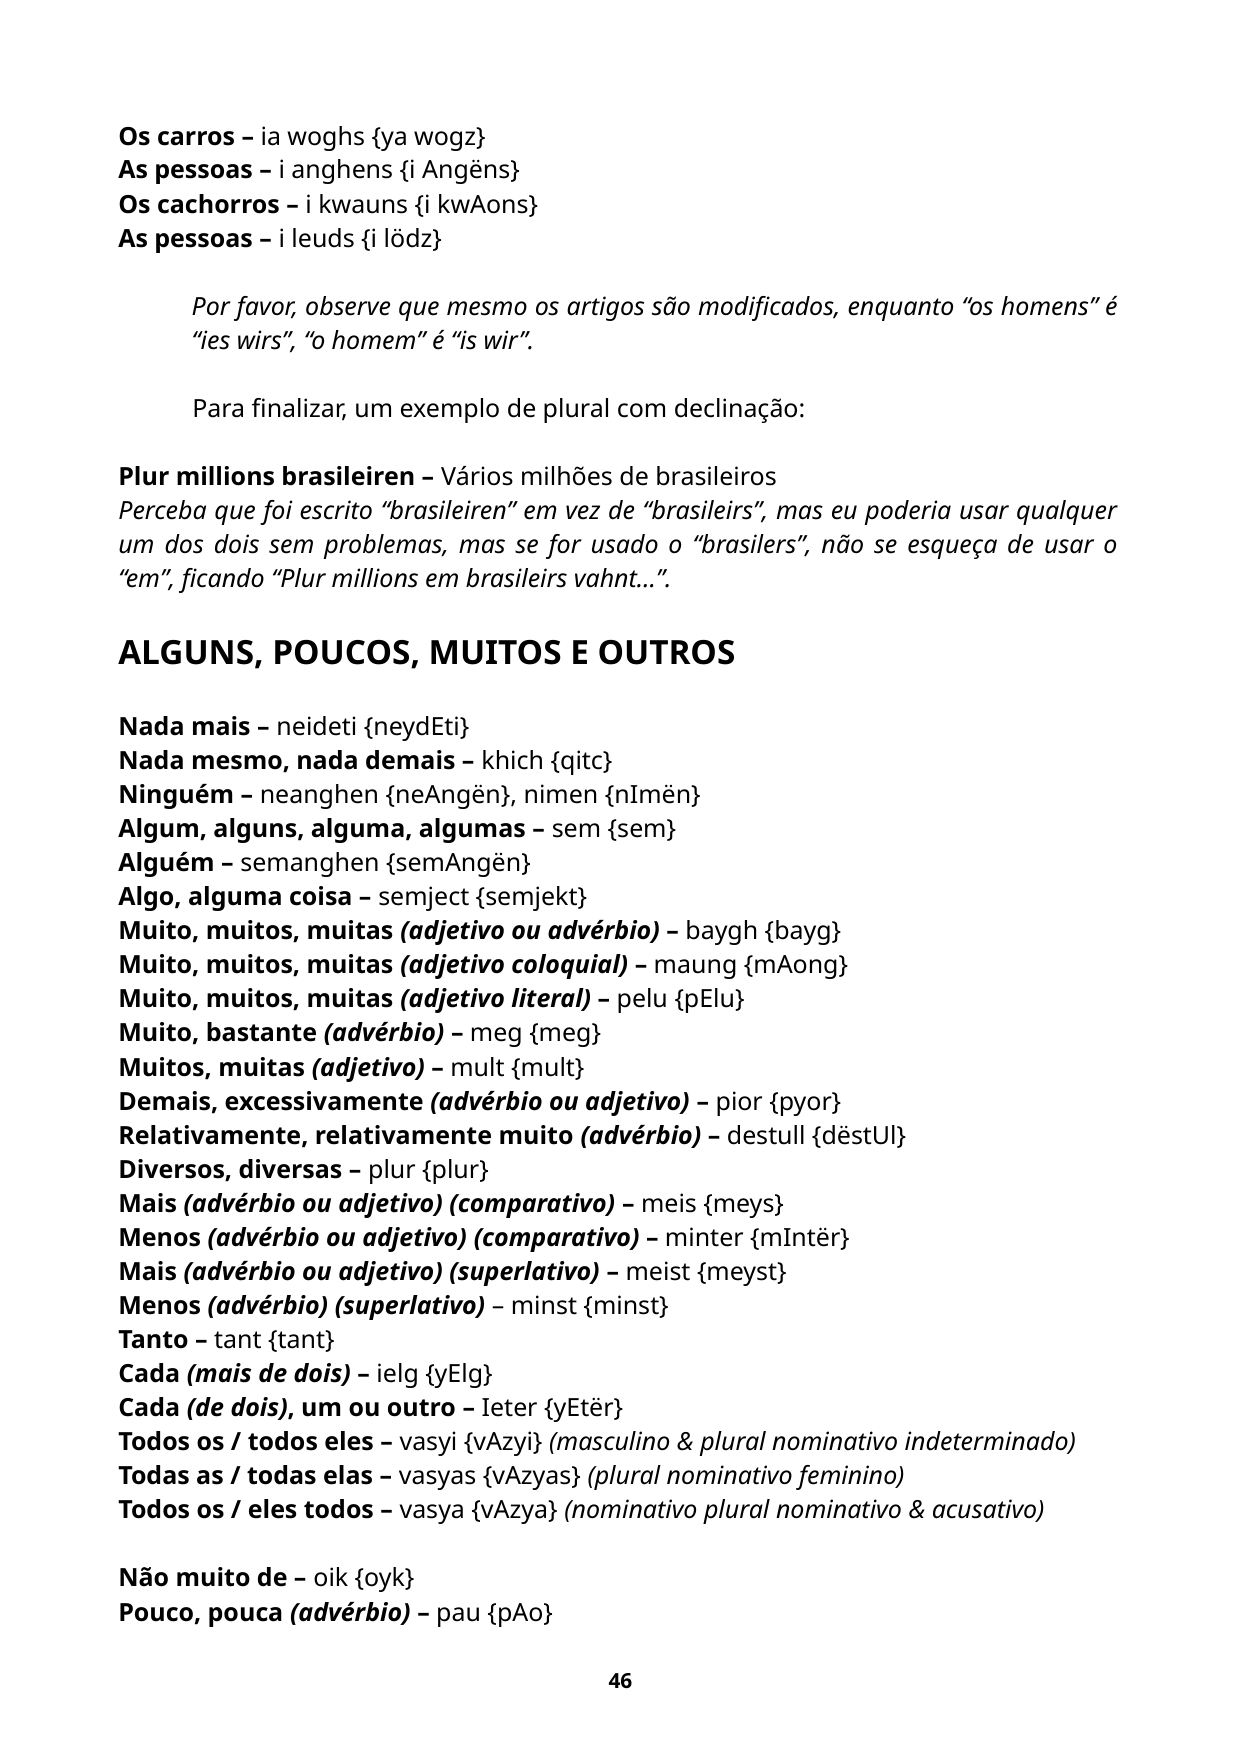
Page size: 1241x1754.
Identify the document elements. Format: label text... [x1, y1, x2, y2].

text Nada mesmo, nada demais – khich {qitc} [118, 743, 1122, 777]
text Mais (advérbio ou adjetivo) (superlativo) – meist {meyst} [118, 1253, 1122, 1288]
text Muitos, muitas (adjetivo) – mult {mult} [118, 1049, 1122, 1083]
text As pessoas – i leuds {i lödz} [118, 220, 1122, 254]
text Nada mais – neideti {neydEti} [118, 708, 1122, 743]
text Todos os / eles todos – vasya {vAzya} (nominativo plural nominativo & acusativo) [118, 1492, 1122, 1526]
text Algum, alguns, alguma, algumas – sem {sem} [118, 811, 1122, 845]
text Pouco, pouca (advérbio) – pau {pAo} [118, 1594, 1122, 1628]
text Para finalizar, um exemplo de plural com declinação: [118, 391, 1122, 425]
text Relativamente, relativamente muito (advérbio) – destull {dëstUl} [118, 1117, 1122, 1151]
text Por favor, observe que mesmo os artigos são modificados, enquanto “os homens” é “ies wirs”, “o homem” é “is wir”. [191, 288, 1122, 357]
text Muito, muitos, muitas (adjetivo ou advérbio) – baygh {bayg} [118, 913, 1122, 947]
text Menos (advérbio ou adjetivo) (comparativo) – minter {mIntër} [118, 1219, 1122, 1253]
text Muito, muitos, muitas (adjetivo coloquial) – maung {mAong} [118, 947, 1122, 981]
text Diversos, diversas – plur {plur} [118, 1151, 1122, 1185]
text Alguém – semanghen {semAngën} [118, 845, 1122, 879]
text Todas as / todas elas – vasyas {vAzyas} (plural nominativo feminino) [118, 1458, 1122, 1492]
text Algo, alguma coisa – semject {semjekt} [118, 879, 1122, 913]
text Não muito de – oik {oyk} [118, 1560, 1122, 1594]
text Os carros – ia woghs {ya wogz} [118, 118, 1122, 152]
text Muito, muitos, muitas (adjetivo literal) – pelu {pElu} [118, 981, 1122, 1015]
subtitle ALGUNS, POUCOS, MUITOS E OUTROS [118, 629, 1122, 674]
text Tanto – tant {tant} [118, 1322, 1122, 1356]
text Ninguém – neanghen {neAngën}, nimen {nImën} [118, 777, 1122, 811]
text Cada (mais de dois) – ielg {yElg} [118, 1356, 1122, 1390]
text Cada (de dois), um ou outro – Ieter {yEtër} [118, 1390, 1122, 1424]
text As pessoas – i anghens {i Angëns} [118, 152, 1122, 186]
text Os cachorros – i kwauns {i kwAons} [118, 186, 1122, 220]
text Todos os / todos eles – vasyi {vAzyi} (masculino & plural nominativo indeterminado) [118, 1424, 1122, 1458]
text Plur millions brasileiren – Vários milhões de brasileiros [118, 459, 1122, 493]
text Demais, excessivamente (advérbio ou adjetivo) – pior {pyor} [118, 1083, 1122, 1117]
text Perceba que foi escrito “brasileiren” em vez de “brasileirs”, mas eu poderia usar qualquer um dos dois sem problemas, mas se for usado o “brasilers”, não se esqueça de usar o “em”, ficando “Plur millions em brasileirs vahnt…”. [118, 493, 1122, 595]
text Mais (advérbio ou adjetivo) (comparativo) – meis {meys} [118, 1185, 1122, 1219]
text Muito, bastante (advérbio) – meg {meg} [118, 1015, 1122, 1049]
text Menos (advérbio) (superlativo) – minst {minst} [118, 1288, 1122, 1322]
